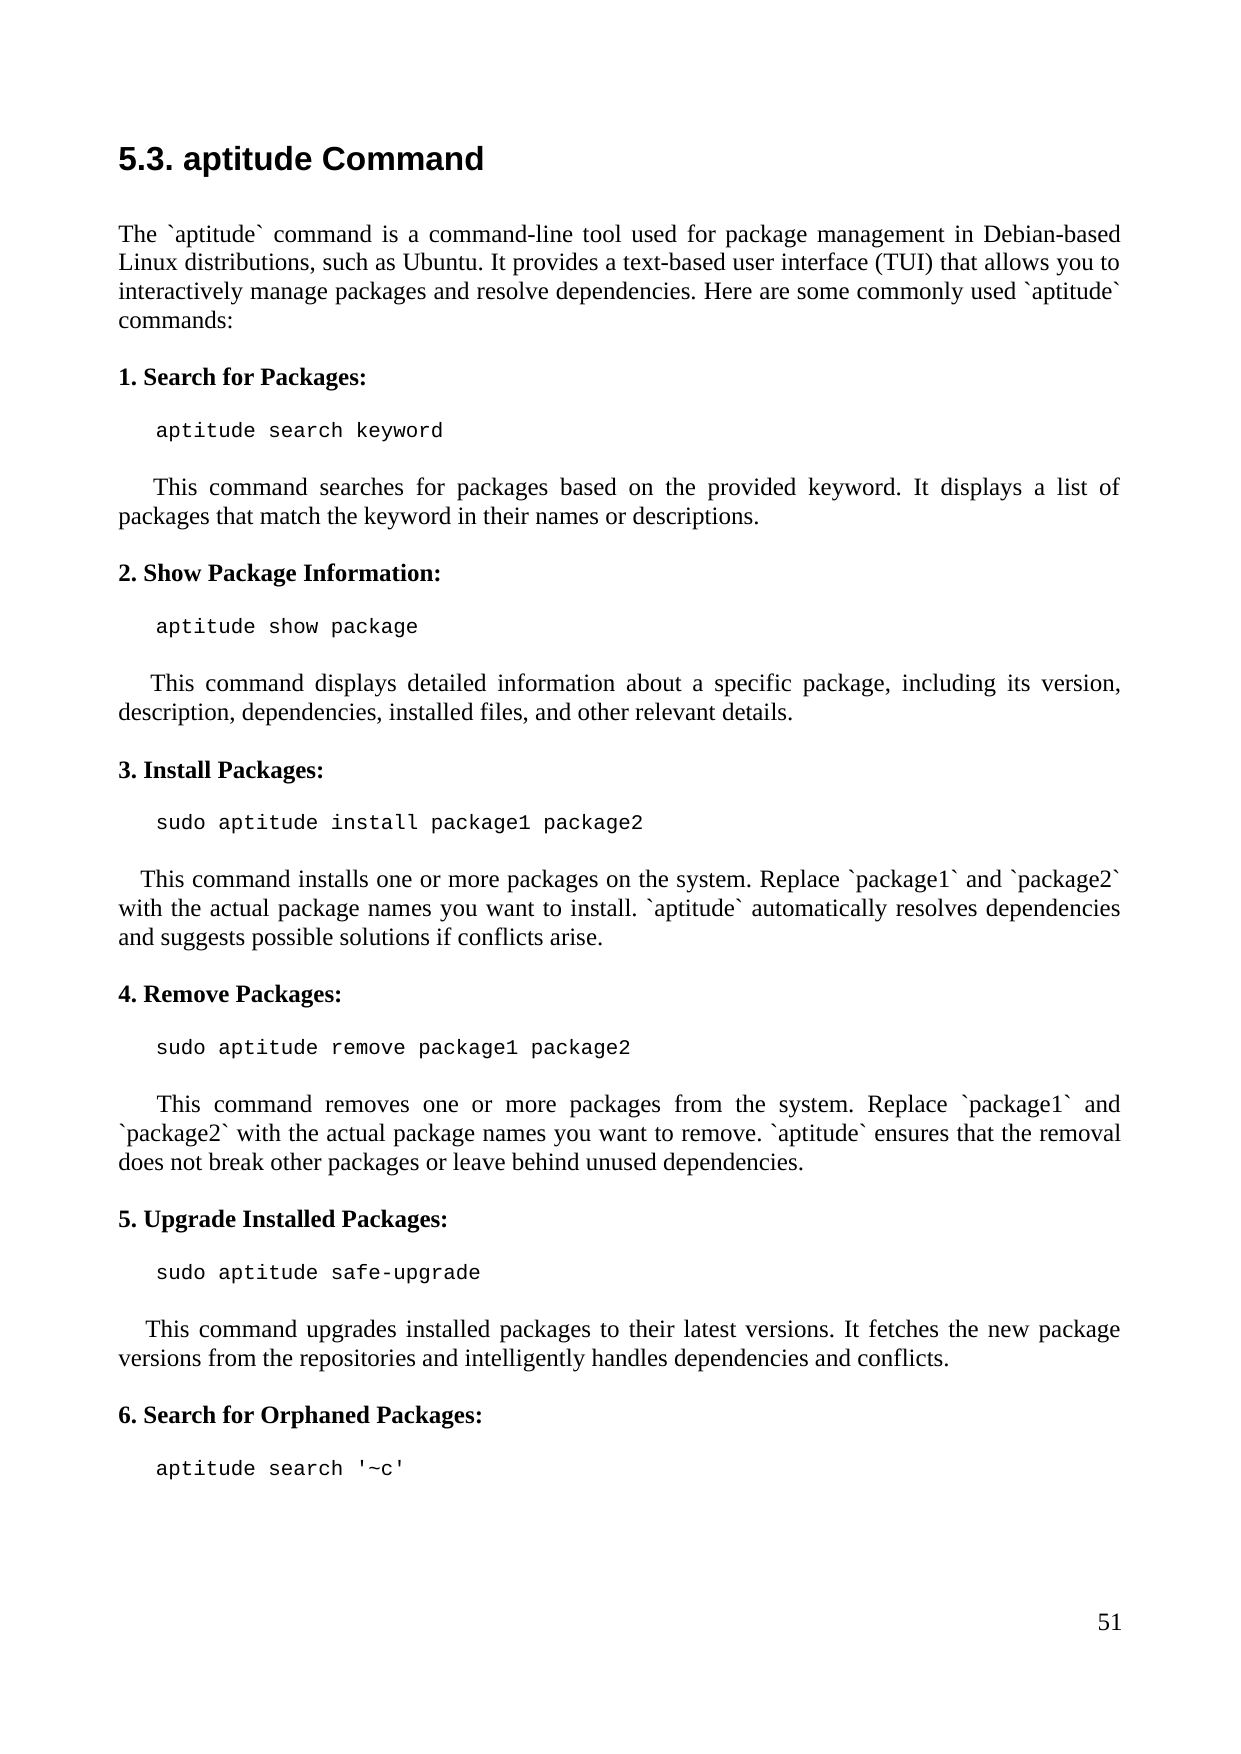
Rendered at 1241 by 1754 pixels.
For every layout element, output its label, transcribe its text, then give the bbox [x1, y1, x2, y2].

text This command displays detailed information about a specific package, including its version, description, dependencies, installed files, and other relevant details. [118, 668, 1122, 726]
text The `aptitude` command is a command-line tool used for package management in Debian-based Linux distributions, such as Ubuntu. It provides a text-based user interface (TUI) that allows you to interactively manage packages and resolve dependencies. Here are some commonly used `aptitude` commands: [118, 219, 1122, 334]
text aptitude search keyword [118, 420, 1122, 443]
text 3. Install Packages: [118, 755, 1122, 783]
text aptitude search '~c' [118, 1458, 1122, 1482]
subtitle 5.3. aptitude Command [118, 139, 1122, 177]
text This command removes one or more packages from the system. Replace `package1` and `package2` with the actual package names you want to remove. `aptitude` ensures that the removal does not break other packages or leave behind unused dependencies. [118, 1089, 1122, 1176]
text 4. Remove Packages: [118, 979, 1122, 1008]
text This command upgrades installed packages to their latest versions. It fetches the new package versions from the repositories and intelligently handles dependencies and conflicts. [118, 1314, 1122, 1372]
text This command searches for packages based on the provided keyword. It displays a list of packages that match the keyword in their names or descriptions. [118, 472, 1122, 530]
text sudo aptitude remove package1 package2 [118, 1037, 1122, 1061]
text 1. Search for Packages: [118, 362, 1122, 391]
text aptitude show package [118, 616, 1122, 640]
text sudo aptitude safe-upgrade [118, 1262, 1122, 1286]
text sudo aptitude install package1 package2 [118, 812, 1122, 836]
text 6. Search for Orphaned Packages: [118, 1401, 1122, 1429]
text 2. Show Package Information: [118, 558, 1122, 587]
text This command installs one or more packages on the system. Replace `package1` and `package2` with the actual package names you want to install. `aptitude` automatically resolves dependencies and suggests possible solutions if conflicts arise. [118, 864, 1122, 951]
text 5. Upgrade Installed Packages: [118, 1204, 1122, 1233]
